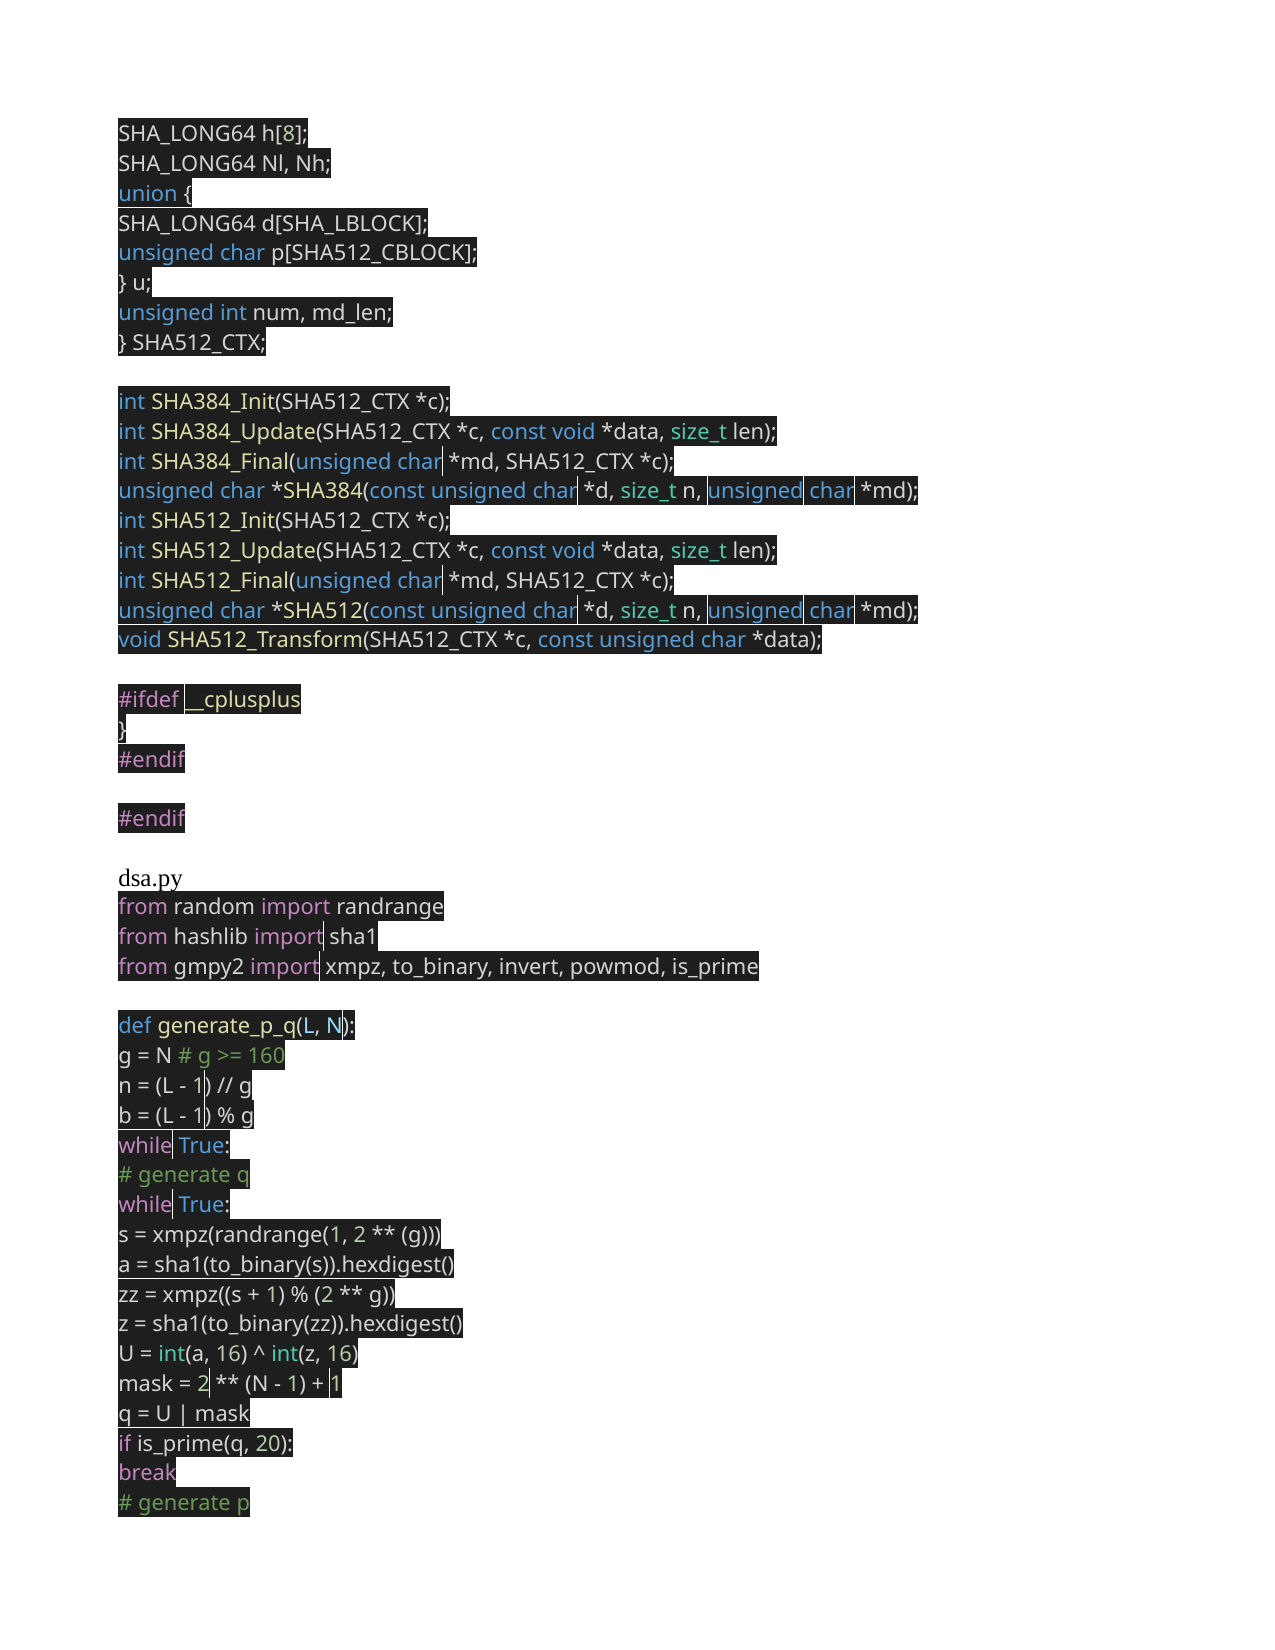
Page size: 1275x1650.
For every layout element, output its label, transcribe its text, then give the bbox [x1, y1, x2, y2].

text z = sha1(to_binary(zz)).hexdigest() [118, 1308, 1157, 1338]
text int SHA384_Update(SHA512_CTX *c, const void *data, size_t len); [118, 416, 1157, 446]
text } [118, 714, 1157, 743]
text int SHA512_Init(SHA512_CTX *c); [118, 505, 1157, 535]
text from hashlib import sha1 [118, 921, 1157, 951]
text s = xmpz(randrange(1, 2 ** (g))) [118, 1219, 1157, 1249]
text #endif [118, 743, 1157, 773]
text def generate_p_q(L, N): [118, 1010, 1157, 1040]
text int SHA512_Update(SHA512_CTX *c, const void *data, size_t len); [118, 535, 1157, 565]
text void SHA512_Transform(SHA512_CTX *c, const unsigned char *data); [118, 624, 1157, 654]
text #ifdef __cplusplus [118, 684, 1157, 714]
text if is_prime(q, 20): [118, 1427, 1157, 1457]
text # generate q [118, 1159, 1157, 1189]
text # generate p [118, 1487, 1157, 1517]
text int SHA384_Final(unsigned char *md, SHA512_CTX *c); [118, 446, 1157, 476]
text union { [118, 178, 1157, 207]
text q = U | mask [118, 1398, 1157, 1427]
text #endif [118, 803, 1157, 833]
text SHA_LONG64 Nl, Nh; [118, 148, 1157, 178]
text g = N # g >= 160 [118, 1040, 1157, 1070]
text break [118, 1457, 1157, 1487]
text from random import randrange [118, 891, 1157, 921]
text SHA_LONG64 d[SHA_LBLOCK]; [118, 207, 1157, 237]
text } u; [118, 267, 1157, 297]
text } SHA512_CTX; [118, 327, 1157, 356]
text mask = 2 ** (N - 1) + 1 [118, 1368, 1157, 1398]
text dsa.py [118, 863, 1157, 891]
text unsigned char *SHA384(const unsigned char *d, size_t n, unsigned char *md); [118, 476, 1157, 505]
text a = sha1(to_binary(s)).hexdigest() [118, 1249, 1157, 1278]
text SHA_LONG64 h[8]; [118, 118, 1157, 148]
text unsigned char *SHA512(const unsigned char *d, size_t n, unsigned char *md); [118, 595, 1157, 624]
text while True: [118, 1189, 1157, 1219]
text from gmpy2 import xmpz, to_binary, invert, powmod, is_prime [118, 951, 1157, 981]
text zz = xmpz((s + 1) % (2 ** g)) [118, 1278, 1157, 1308]
text n = (L - 1) // g [118, 1070, 1157, 1100]
text int SHA512_Final(unsigned char *md, SHA512_CTX *c); [118, 565, 1157, 595]
text unsigned char p[SHA512_CBLOCK]; [118, 237, 1157, 267]
text while True: [118, 1129, 1157, 1159]
text unsigned int num, md_len; [118, 297, 1157, 327]
text U = int(a, 16) ^ int(z, 16) [118, 1338, 1157, 1368]
text int SHA384_Init(SHA512_CTX *c); [118, 386, 1157, 416]
text b = (L - 1) % g [118, 1100, 1157, 1129]
